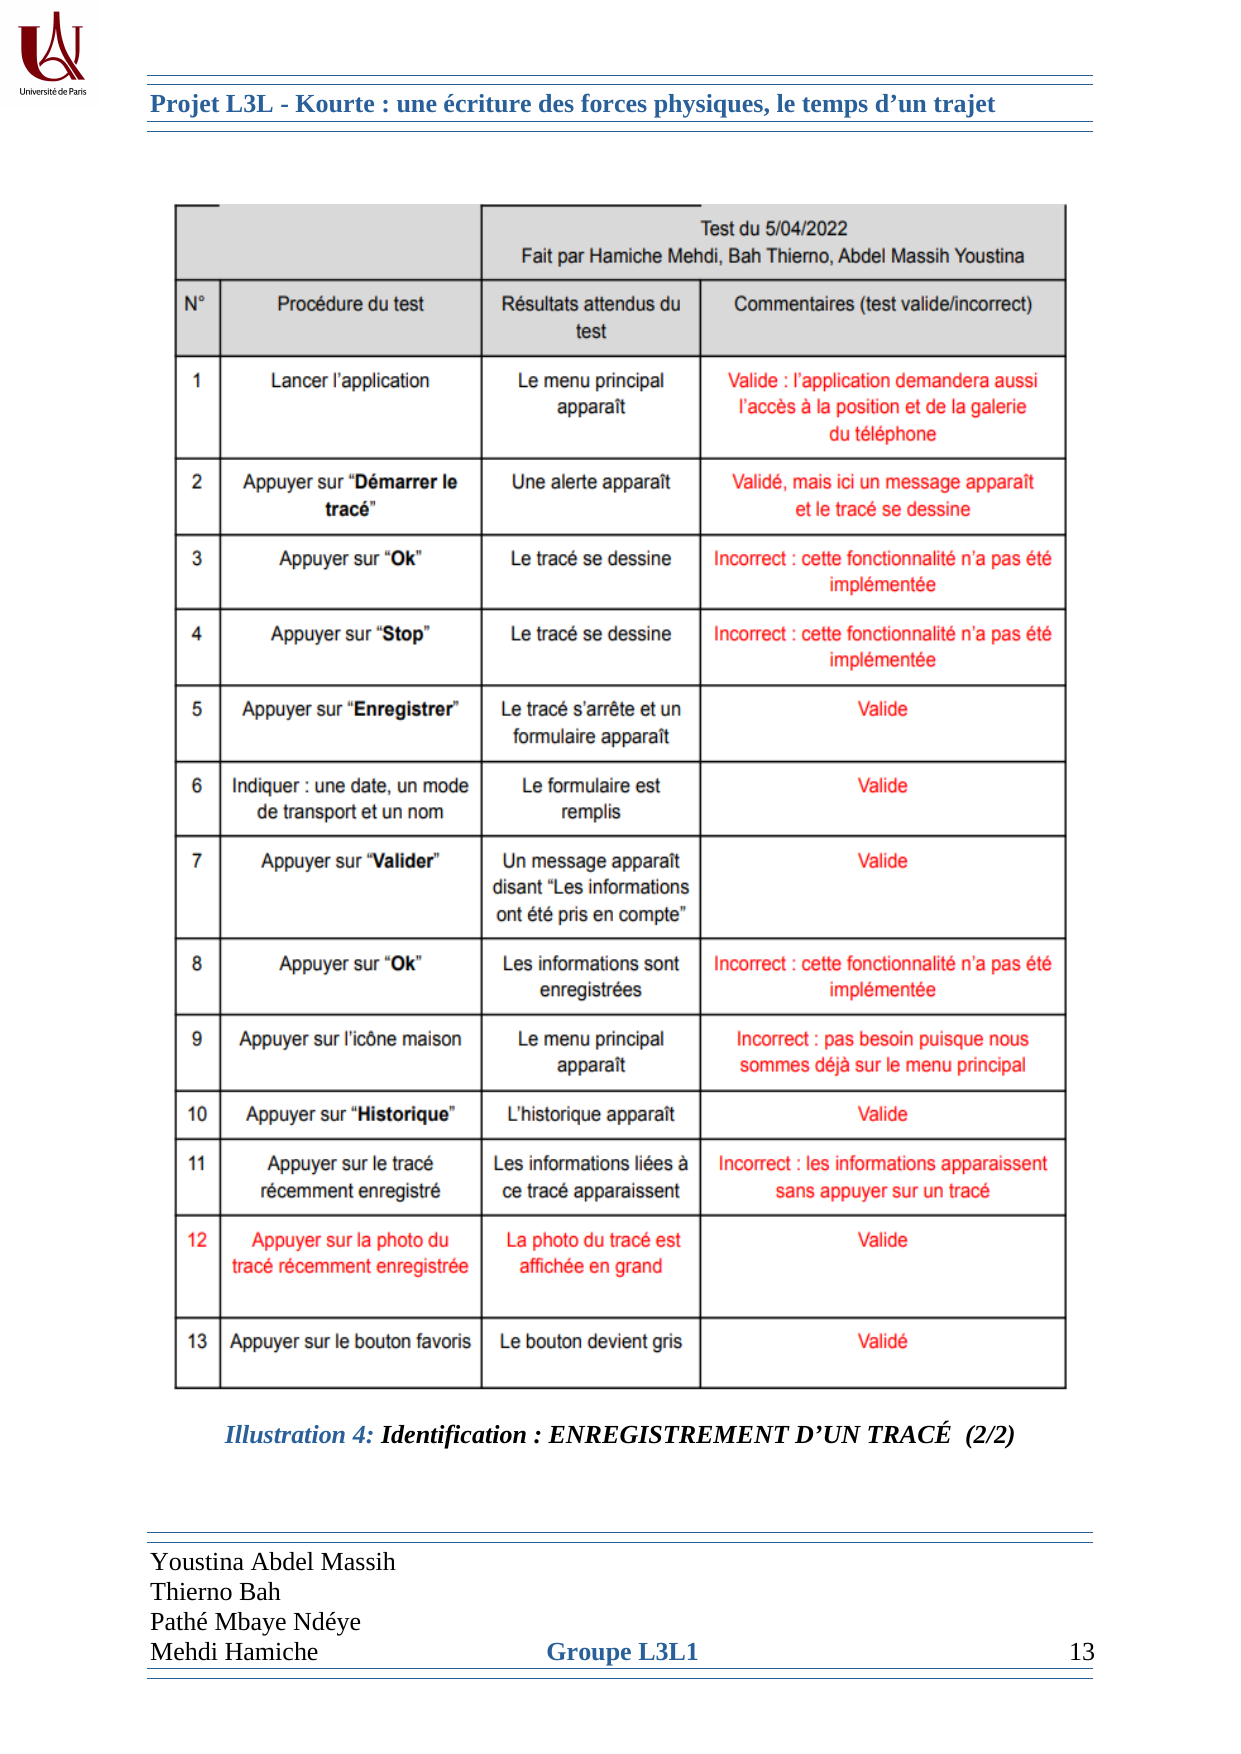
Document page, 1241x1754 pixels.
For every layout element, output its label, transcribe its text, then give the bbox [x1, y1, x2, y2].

text Illustration 4: Identification : ENREGISTREMENT D’UN TRACÉ (2/2) [169, 317, 1072, 1449]
picture [173, 204, 1068, 1392]
picture [0, 0, 101, 107]
